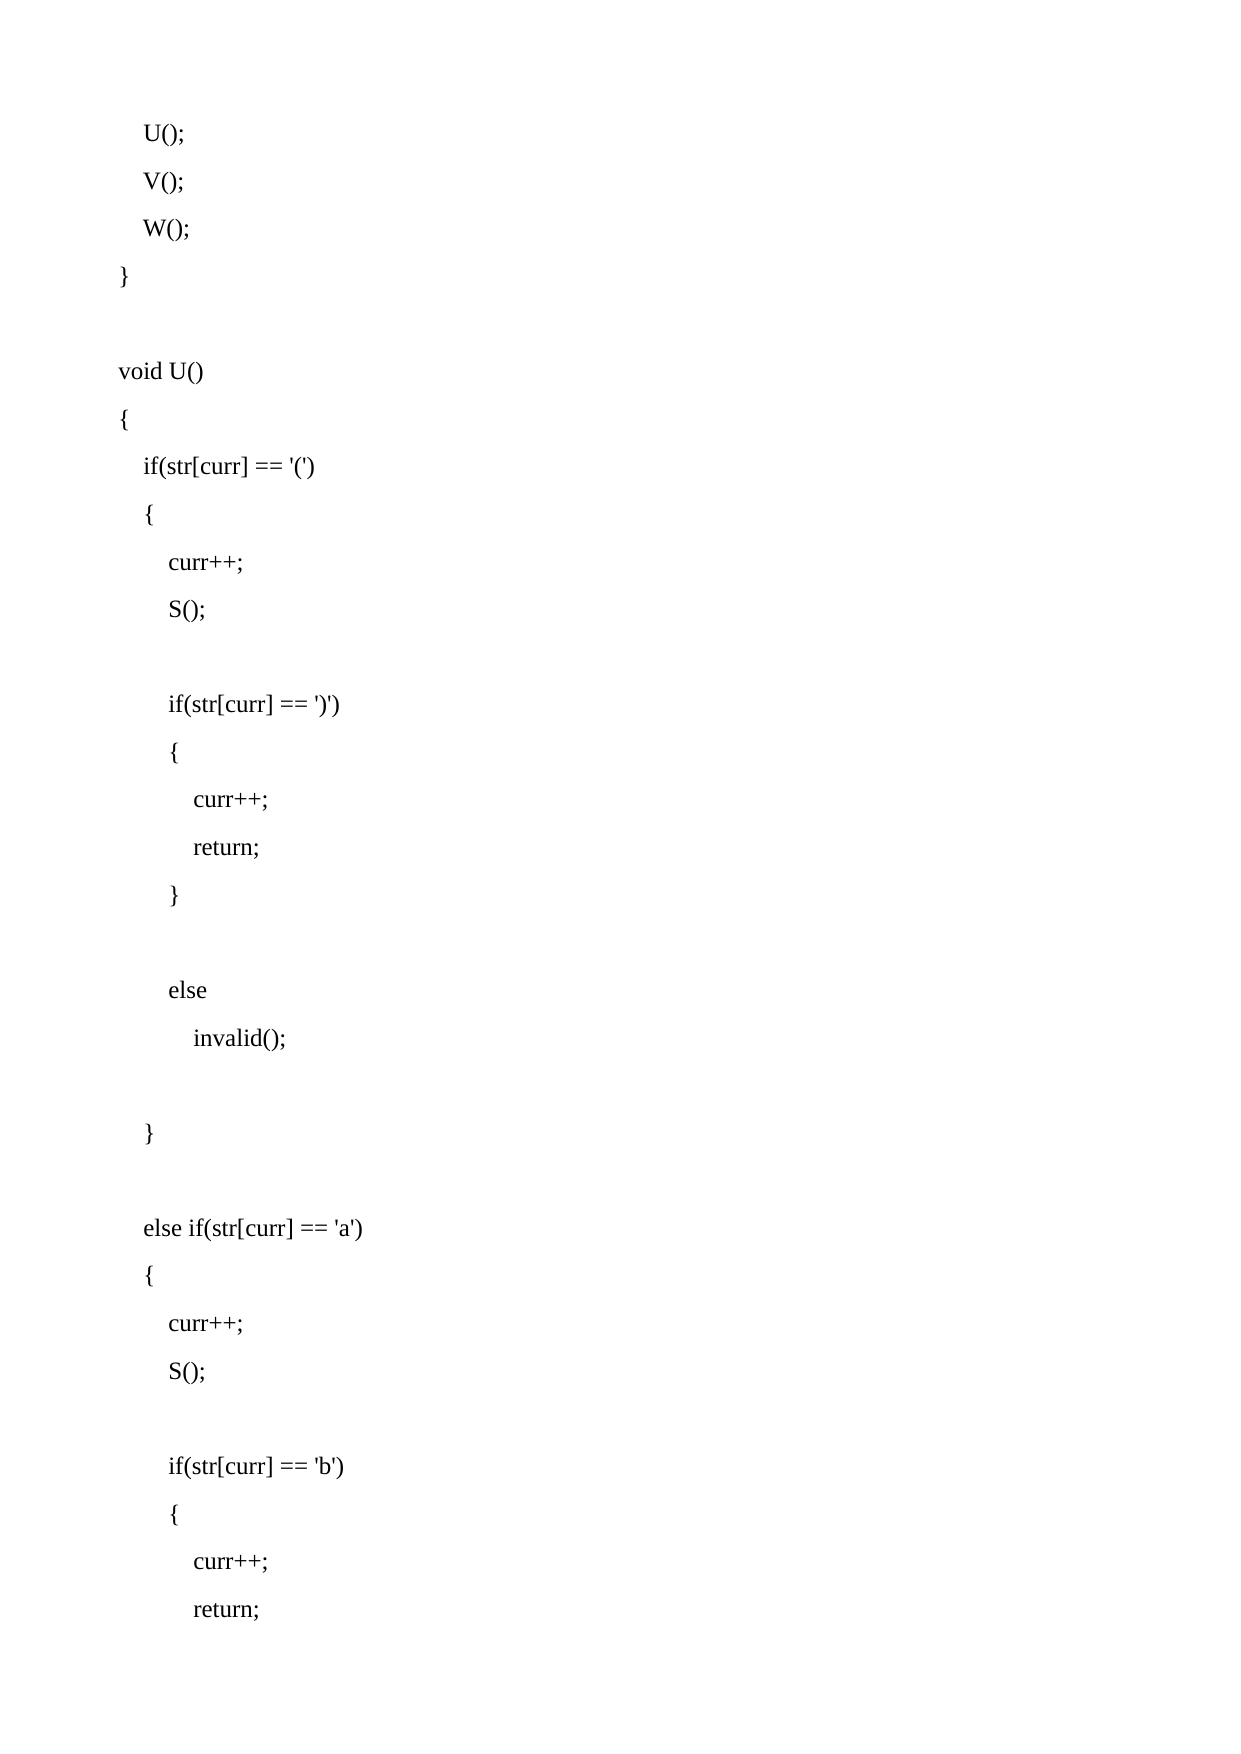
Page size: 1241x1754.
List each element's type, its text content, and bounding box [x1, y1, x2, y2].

text { [118, 737, 1122, 766]
text return; [118, 832, 1122, 861]
text curr++; [118, 1308, 1122, 1337]
text if(str[curr] == 'b') [118, 1451, 1122, 1480]
text else if(str[curr] == 'a') [118, 1213, 1122, 1242]
text W(); [118, 213, 1122, 242]
text { [118, 1261, 1122, 1289]
text curr++; [118, 547, 1122, 575]
text } [118, 261, 1122, 290]
text else [118, 975, 1122, 1004]
text S(); [118, 1356, 1122, 1384]
text } [118, 1118, 1122, 1147]
text void U() [118, 356, 1122, 385]
text { [118, 1499, 1122, 1527]
text U(); [118, 118, 1122, 147]
text if(str[curr] == '(') [118, 451, 1122, 480]
text curr++; [118, 784, 1122, 813]
text if(str[curr] == ')') [118, 689, 1122, 718]
text { [118, 404, 1122, 432]
text return; [118, 1594, 1122, 1623]
text curr++; [118, 1546, 1122, 1575]
text invalid(); [118, 1023, 1122, 1051]
text S(); [118, 594, 1122, 623]
text { [118, 499, 1122, 528]
text V(); [118, 166, 1122, 194]
text } [118, 880, 1122, 908]
